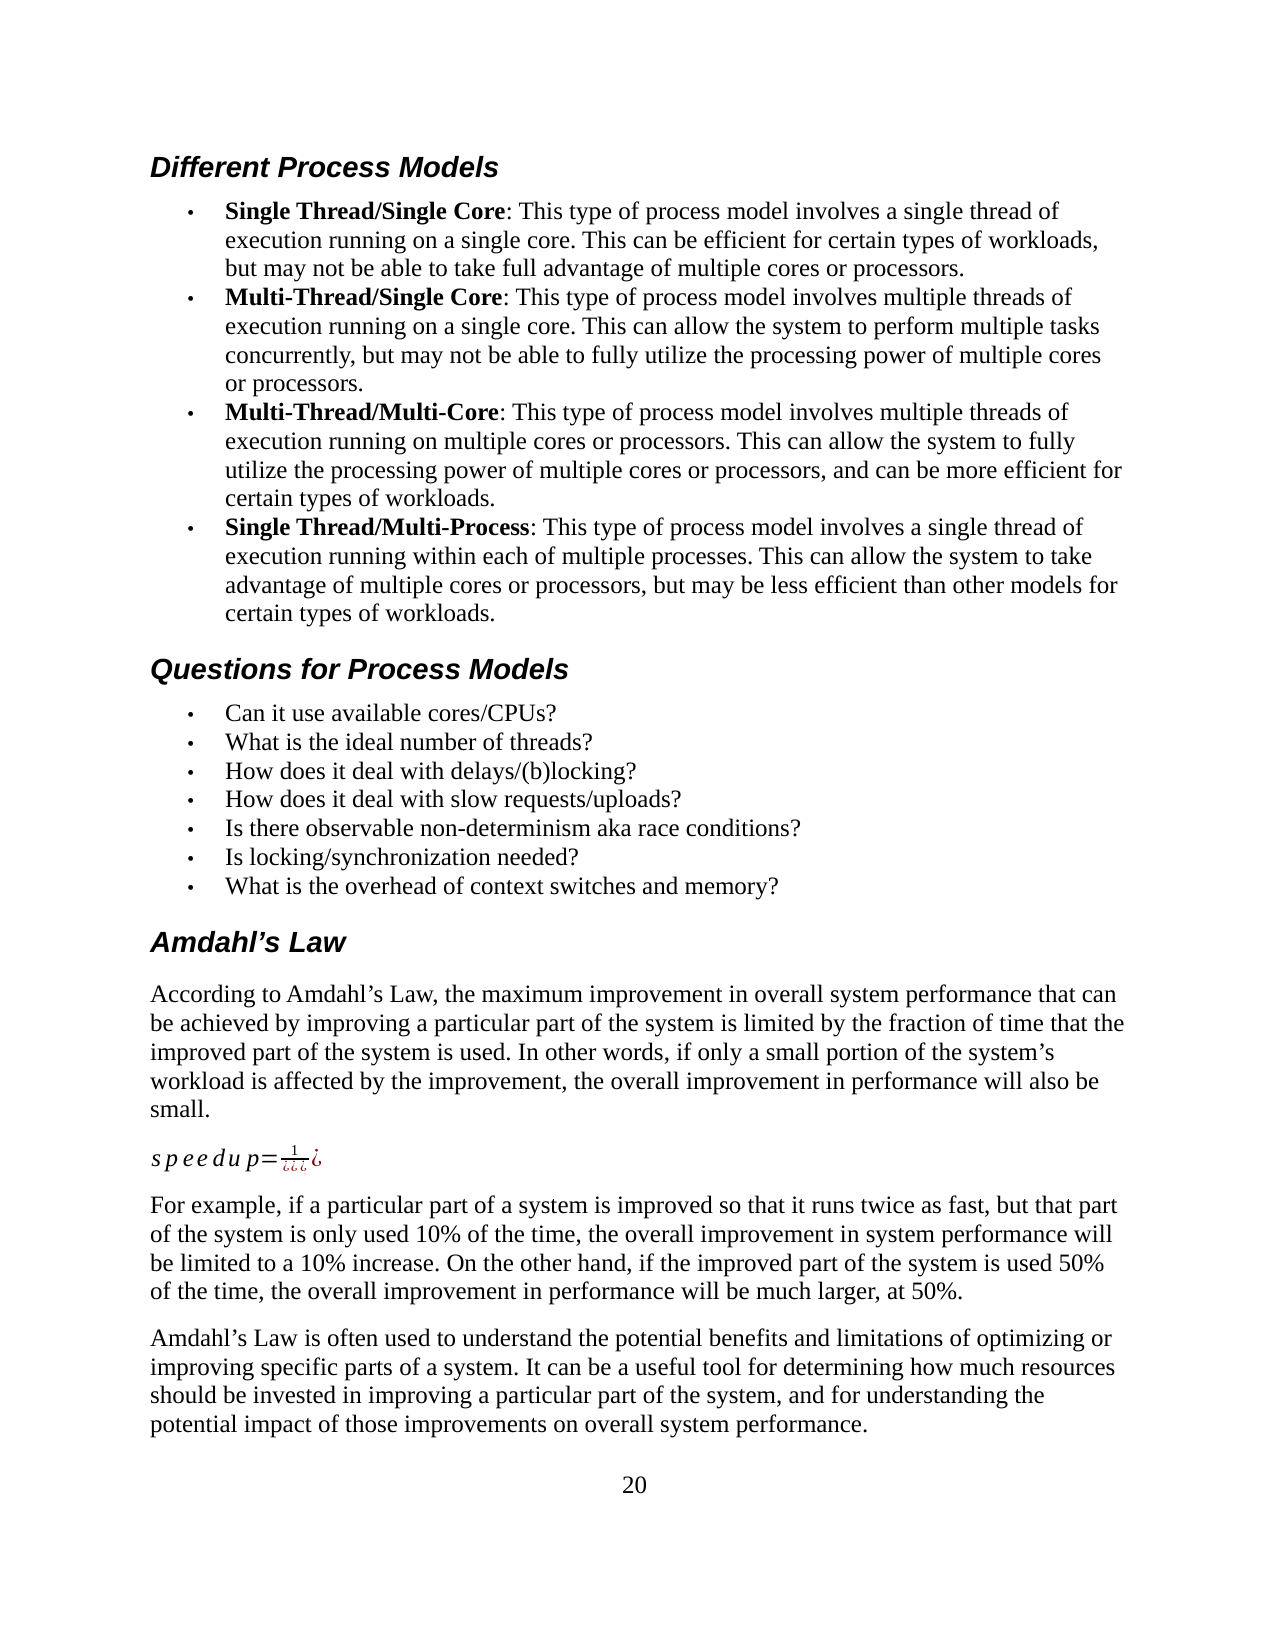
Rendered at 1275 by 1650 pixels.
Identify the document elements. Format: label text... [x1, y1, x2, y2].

list Is there observable non-determinism aka race conditions? [187, 813, 1125, 842]
list Is locking/synchronization needed? [187, 842, 1125, 871]
subtitle Different Process Models [150, 150, 1125, 183]
text Amdahl’s Law is often used to understand the potential benefits and limitations of optimizing or improving specific parts of a system. It can be a useful tool for determining how much resources should be invested in improving a particular part of the system, and for understanding the potential impact of those improvements on overall system performance. [150, 1323, 1125, 1438]
subtitle Questions for Process Models [150, 652, 1125, 686]
text According to Amdahl’s Law, the maximum improvement in overall system performance that can be achieved by improving a particular part of the system is limited by the fraction of time that the improved part of the system is used. In other words, if only a small portion of the system’s workload is affected by the improvement, the overall improvement in performance will also be small. [150, 979, 1125, 1123]
list Multi-Thread/Single Core: This type of process model involves multiple threads of execution running on a single core. This can allow the system to perform multiple tasks concurrently, but may not be able to fully utilize the processing power of multiple cores or processors. [187, 282, 1125, 397]
list Single Thread/Multi-Process: This type of process model involves a single thread of execution running within each of multiple processes. This can allow the system to take advantage of multiple cores or processors, but may be less efficient than other models for certain types of workloads. [187, 512, 1125, 627]
list Multi-Thread/Multi-Core: This type of process model involves multiple threads of execution running on multiple cores or processors. This can allow the system to fully utilize the processing power of multiple cores or processors, and can be more efficient for certain types of workloads. [187, 397, 1125, 512]
text For example, if a particular part of a system is improved so that it runs twice as fast, but that part of the system is only used 10% of the time, the overall improvement in system performance will be limited to a 10% increase. On the other hand, if the improved part of the system is used 50% of the time, the overall improvement in performance will be much larger, at 50%. [150, 1190, 1125, 1305]
list How does it deal with slow requests/uploads? [187, 784, 1125, 813]
list What is the ideal number of threads? [187, 727, 1125, 756]
list What is the overhead of context switches and memory? [187, 871, 1125, 899]
list How does it deal with delays/(b)locking? [187, 756, 1125, 784]
list Single Thread/Single Core: This type of process model involves a single thread of execution running on a single core. This can be efficient for certain types of workloads, but may not be able to take full advantage of multiple cores or processors. [187, 196, 1125, 282]
subtitle Amdahl’s Law [150, 924, 1125, 958]
list Can it use available cores/CPUs? [187, 698, 1125, 727]
